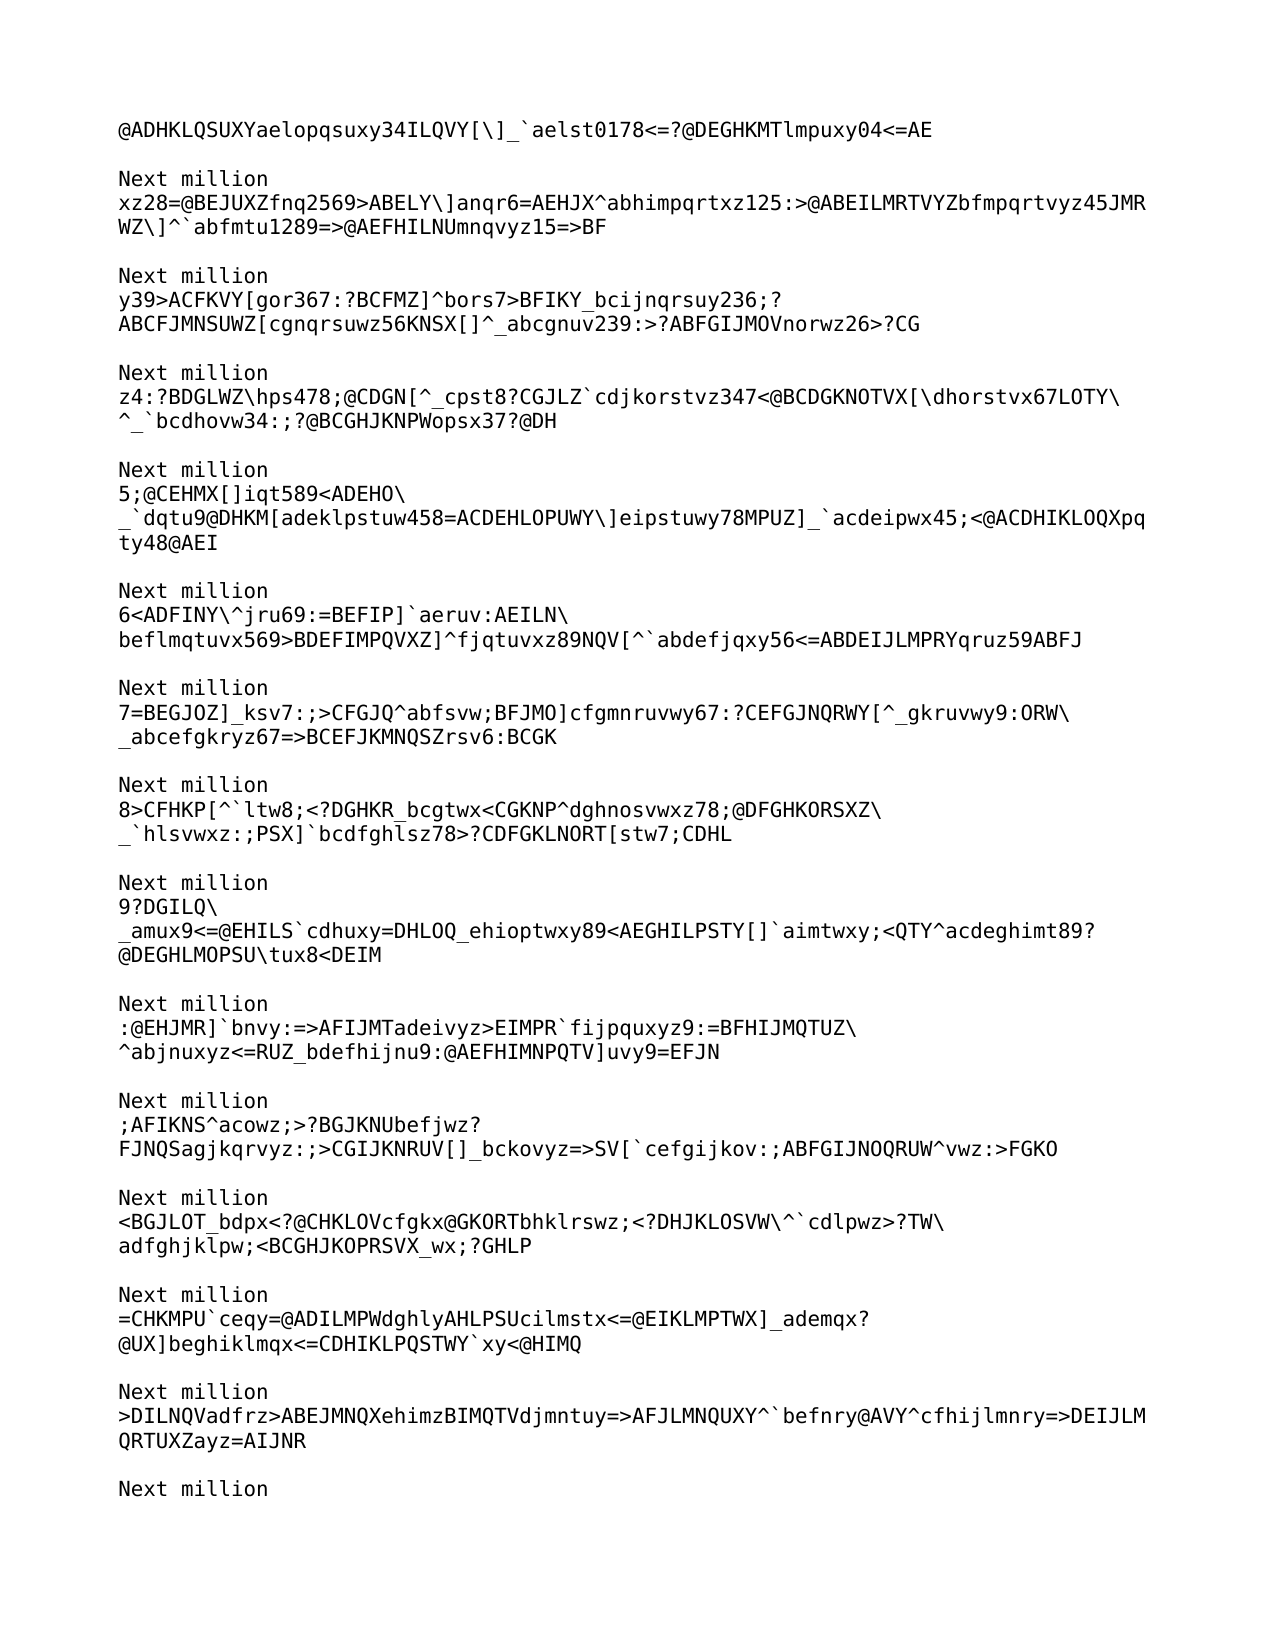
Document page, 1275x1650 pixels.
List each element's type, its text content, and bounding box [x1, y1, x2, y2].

text z4:?BDGLWZ\hps478;@CDGN[^_cpst8?CGJLZ`cdjkorstvz347<@BCDGKNOTVX[\dhorstvx67LOTY\^_`bcdhovw34:;?@BCGHJKNPWopsx37?@DH [118, 385, 1157, 434]
text Next million [118, 1089, 1157, 1113]
text Next million [118, 361, 1157, 385]
text @ADHKLQSUXYaelopqsuxy34ILQVY[\]_`aelst0178<=?@DEGHKMTlmpuxy04<=AE [118, 118, 1157, 142]
text 9?DGILQ\_amux9<=@EHILS`cdhuxy=DHLOQ_ehioptwxy89<AEGHILPSTY[]`aimtwxy;<QTY^acdeghimt89?@DEGHLMOPSU\tux8<DEIM [118, 895, 1157, 968]
text y39>ACFKVY[gor367:?BCFMZ]^bors7>BFIKY_bcijnqrsuy236;?ABCFJMNSUWZ[cgnqrsuwz56KNSX[]^_abcgnuv239:>?ABFGIJMOVnorwz26>?CG [118, 288, 1157, 337]
text Next million [118, 1380, 1157, 1404]
text 6<ADFINY\^jru69:=BEFIP]`aeruv:AEILN\beflmqtuvx569>BDEFIMPQVXZ]^fjqtuvxz89NQV[^`abdefjqxy56<=ABDEIJLMPRYqruz59ABFJ [118, 603, 1157, 652]
text 8>CFHKP[^`ltw8;<?DGHKR_bcgtwx<CGKNP^dghnosvwxz78;@DFGHKORSXZ\_`hlsvwxz:;PSX]`bcdfghlsz78>?CDFGKLNORT[stw7;CDHL [118, 798, 1157, 846]
text Next million [118, 1283, 1157, 1307]
text 5;@CEHMX[]iqt589<ADEHO\_`dqtu9@DHKM[adeklpstuw458=ACDEHLOPUWY\]eipstuwy78MPUZ]_`acdeipwx45;<@ACDHIKLOQXpqty48@AEI [118, 482, 1157, 555]
text =CHKMPU`ceqy=@ADILMPWdghlyAHLPSUcilmstx<=@EIKLMPTWX]_ademqx?@UX]beghiklmqx<=CDHIKLPQSTWY`xy<@HIMQ [118, 1307, 1157, 1356]
text >DILNQVadfrz>ABEJMNQXehimzBIMQTVdjmntuy=>AFJLMNQUXY^`befnry@AVY^cfhijlmnry=>DEIJLMQRTUXZayz=AIJNR [118, 1404, 1157, 1453]
text Next million [118, 871, 1157, 895]
text Next million [118, 1477, 1157, 1502]
text Next million [118, 773, 1157, 798]
text Next million [118, 458, 1157, 482]
text Next million [118, 1186, 1157, 1210]
text xz28=@BEJUXZfnq2569>ABELY\]anqr6=AEHJX^abhimpqrtxz125:>@ABEILMRTVYZbfmpqrtvyz45JMRWZ\]^`abfmtu1289=>@AEFHILNUmnqvyz15=>BF [118, 191, 1157, 239]
text :@EHJMR]`bnvy:=>AFIJMTadeivyz>EIMPR`fijpquxyz9:=BFHIJMQTUZ\^abjnuxyz<=RUZ_bdefhijnu9:@AEFHIMNPQTV]uvy9=EFJN [118, 1016, 1157, 1065]
text ;AFIKNS^acowz;>?BGJKNUbefjwz?FJNQSagjkqrvyz:;>CGIJKNRUV[]_bckovyz=>SV[`cefgijkov:;ABFGIJNOQRUW^vwz:>FGKO [118, 1113, 1157, 1162]
text Next million [118, 992, 1157, 1016]
text Next million [118, 579, 1157, 603]
text 7=BEGJOZ]_ksv7:;>CFGJQ^abfsvw;BFJMO]cfgmnruvwy67:?CEFGJNQRWY[^_gkruvwy9:ORW\_abcefgkryz67=>BCEFJKMNQSZrsv6:BCGK [118, 701, 1157, 749]
text Next million [118, 167, 1157, 191]
text Next million [118, 264, 1157, 288]
text Next million [118, 676, 1157, 701]
text <BGJLOT_bdpx<?@CHKLOVcfgkx@GKORTbhklrswz;<?DHJKLOSVW\^`cdlpwz>?TW\adfghjklpw;<BCGHJKOPRSVX_wx;?GHLP [118, 1210, 1157, 1259]
